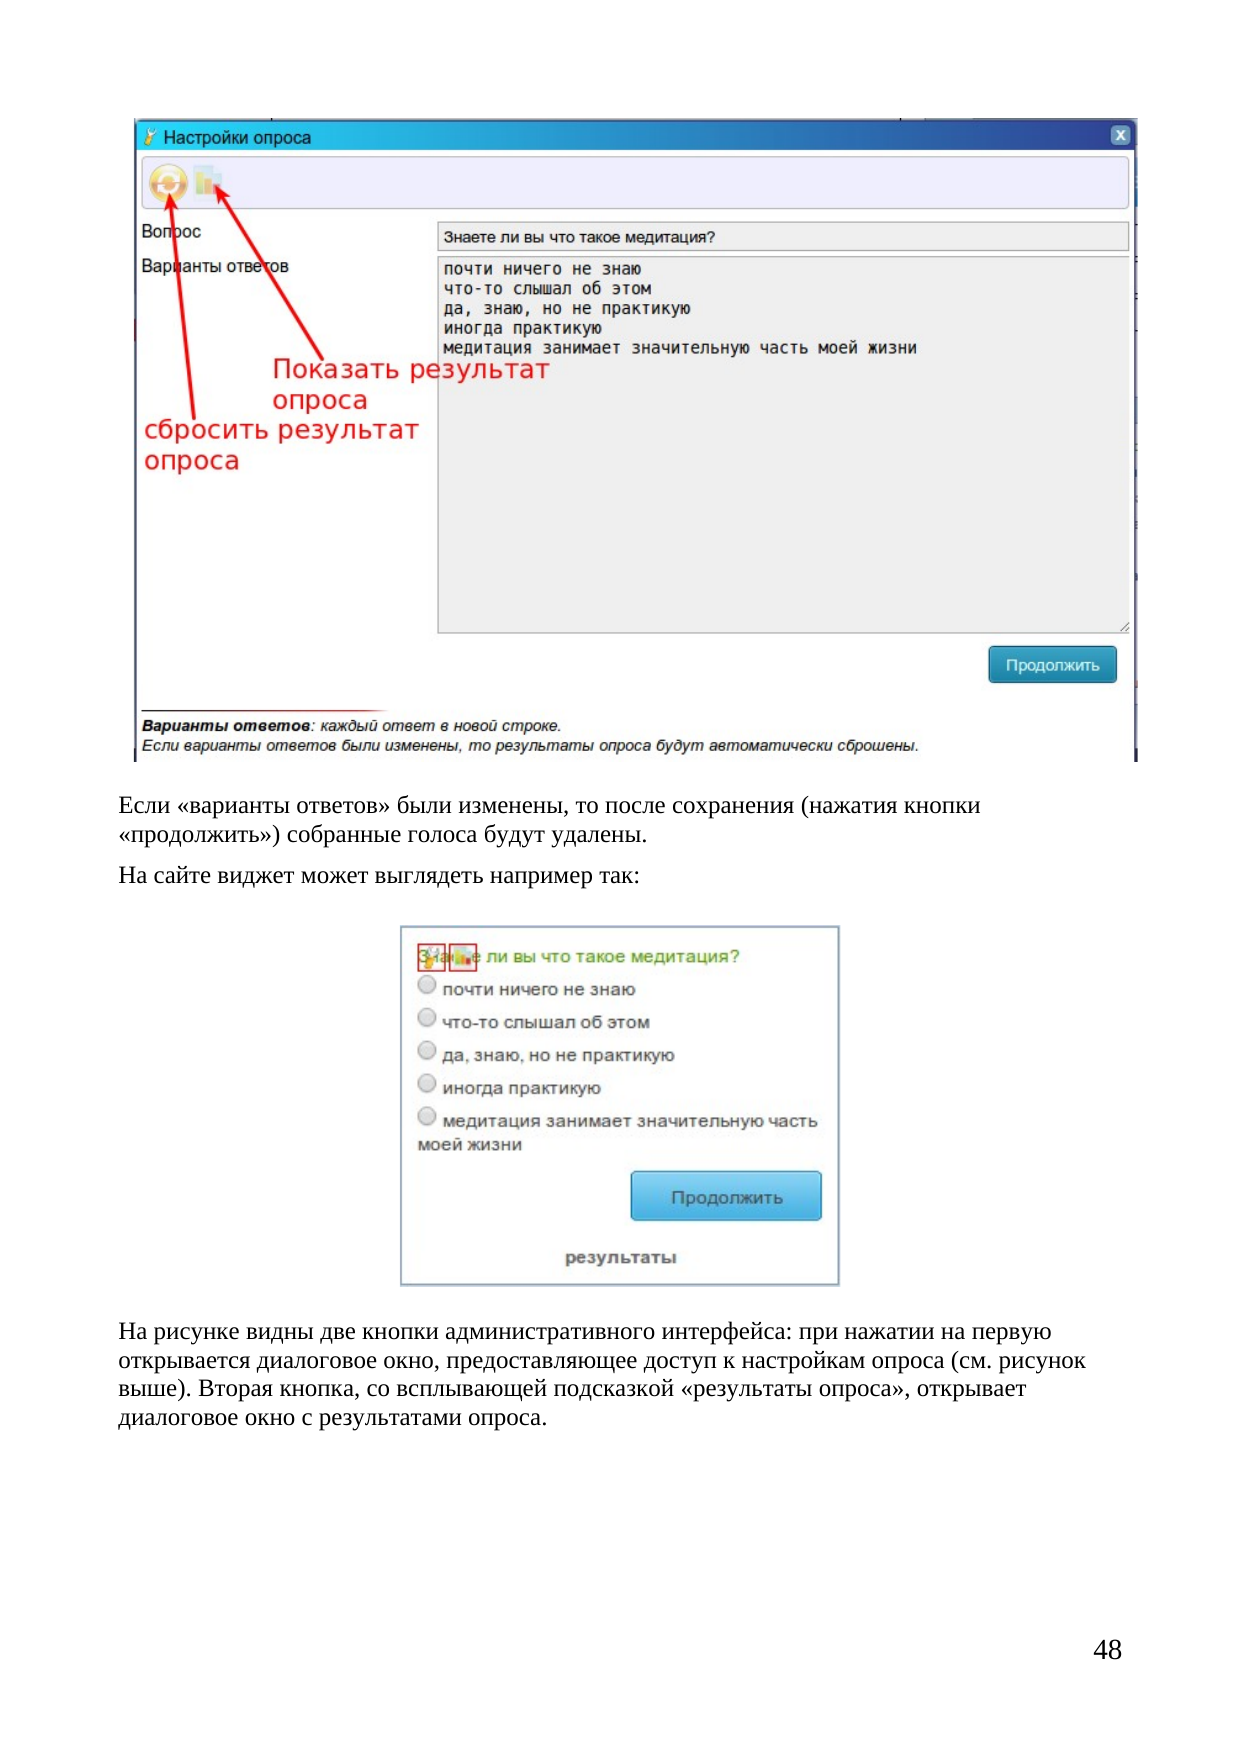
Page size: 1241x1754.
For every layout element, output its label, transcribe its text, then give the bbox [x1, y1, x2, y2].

text На рисунке видны две кнопки административного интерфейса: при нажатии на первую открывается диалоговое окно, предоставляющее доступ к настройкам опроса (см. рисунок выше). Вторая кнопка, со всплывающей подсказкой «результаты опроса», открывает диалоговое окно с результатами опроса. [118, 902, 1122, 1431]
text Если «варианты ответов» были изменены, то после сохранения (нажатия кнопки «продолжить») собранные голоса будут удалены. [118, 118, 1122, 848]
text На сайте виджет может выглядеть например так: [118, 861, 1122, 889]
picture [399, 925, 841, 1287]
picture [133, 118, 1138, 762]
